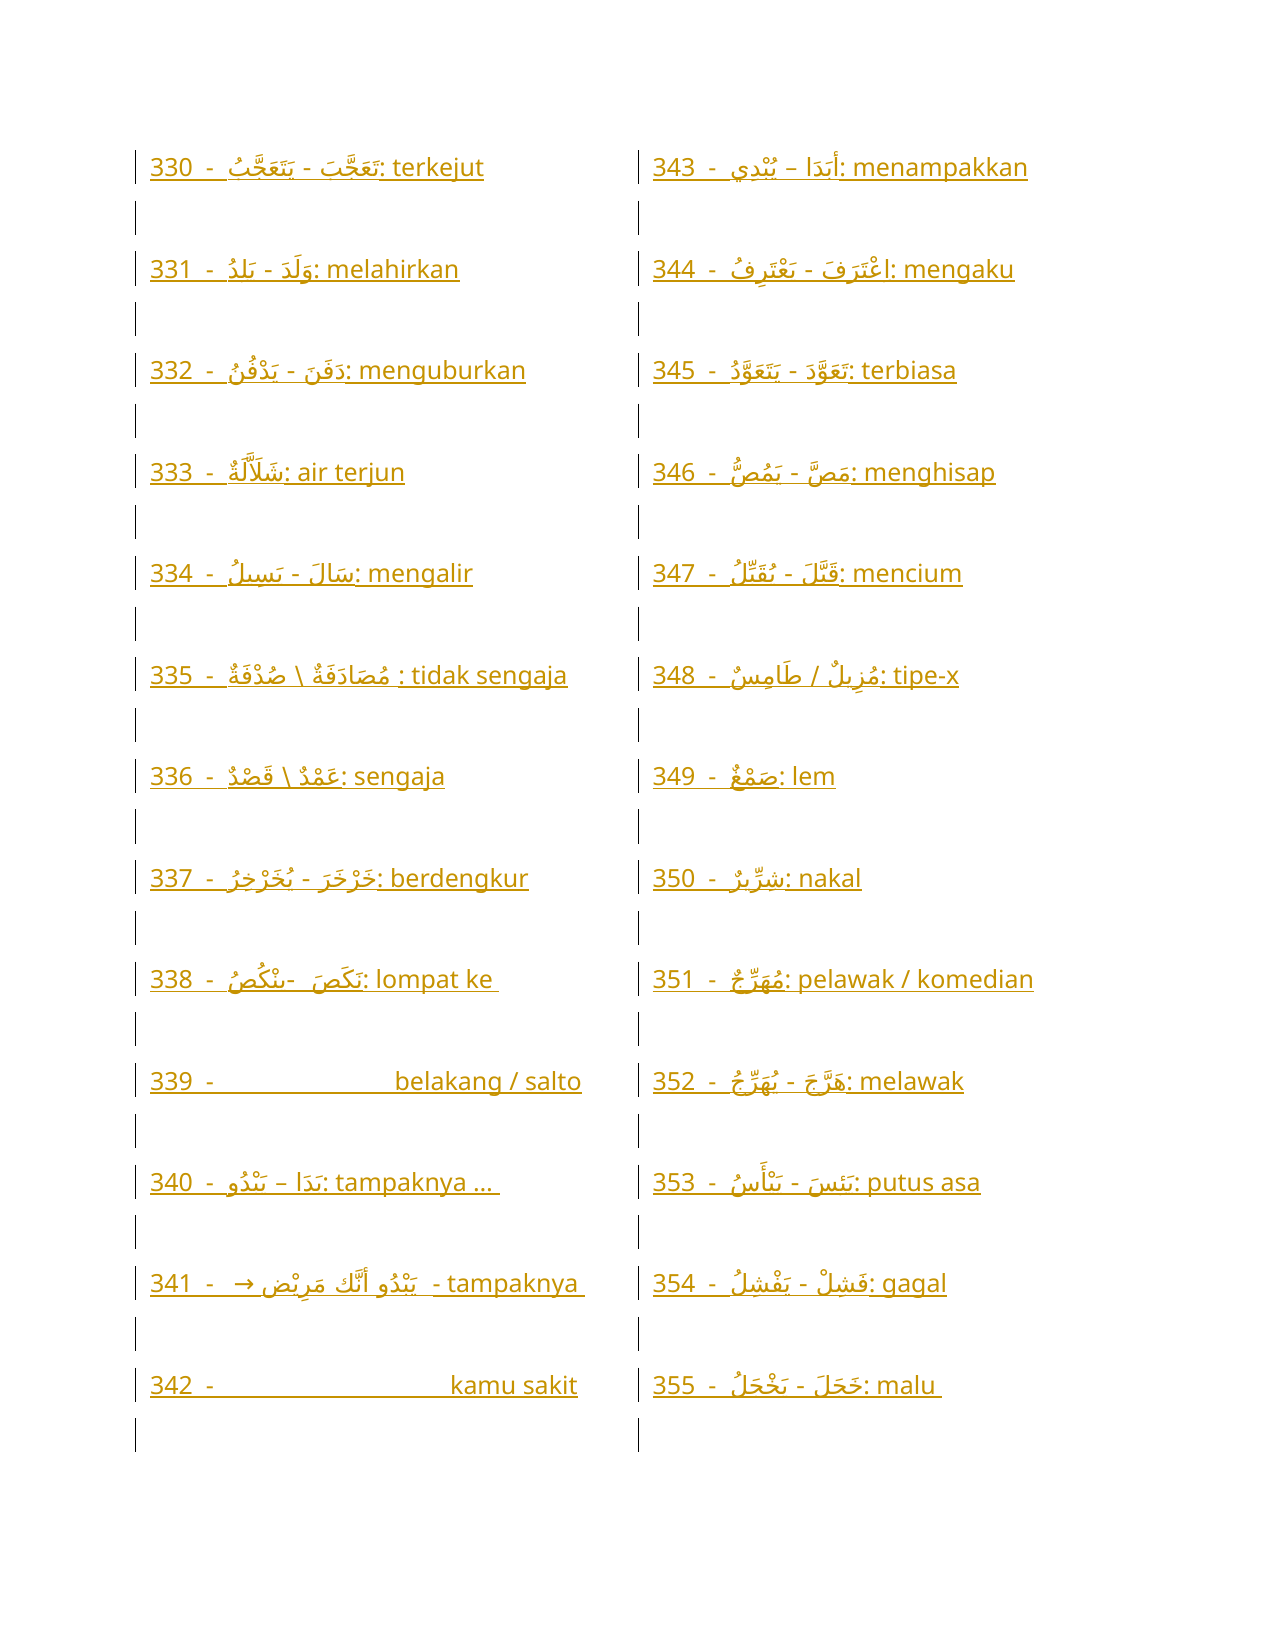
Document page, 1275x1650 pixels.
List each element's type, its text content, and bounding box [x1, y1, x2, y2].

text 350 - شِرِّيرٌ: nakal [652, 860, 1125, 894]
text 352 - هَرَّجَ - يُهَرِّجُ: melawak [652, 1063, 1125, 1097]
text 351 - مُهَرِّجٌ: pelawak / komedian [652, 962, 1125, 996]
text 332 - دَفَنَ - يَدْفُنُ: menguburkan [150, 353, 622, 387]
text 342 - kamu sakit [150, 1367, 622, 1402]
text 354 - فَشِلْ - يَفْشِلُ: gagal [652, 1266, 1125, 1300]
text 344 - اِعْتَرَفَ - يَعْتَرِفُ: mengaku [652, 251, 1125, 286]
text 346 - مَصَّ - يَمُصُّ: menghisap [652, 454, 1125, 488]
text 331 - وَلَدَ - يَلِدُ: melahirkan [150, 251, 622, 286]
text 337 - خَرْخَرَ - يُخَرْخِرُ: berdengkur [150, 860, 622, 894]
text 347 - قَبَّلَ - يُقَبِّلُ: mencium [652, 556, 1125, 590]
text 341 - → يَبْدُو أنَّك مَرِيْض - tampaknya [150, 1266, 622, 1300]
text 335 - مُصَادَفَةٌ \ صُدْفَةٌ : tidak sengaja [150, 657, 622, 691]
text 345 - تَعَوَّدَ - يَتَعَوَّدُ: terbiasa [652, 353, 1125, 387]
text 336 - عَمْدٌ \ قَصْدٌ: sengaja [150, 759, 622, 793]
text 353 - يَئِسَ - يَيْأَسُ: putus asa [652, 1164, 1125, 1199]
text 340 - بَدَا – يَبْدُو: tampaknya … [150, 1164, 622, 1199]
text 343 - أبَدَا – يُبْدِي: menampakkan [652, 150, 1125, 184]
text 355 - خَجَلَ - يَخْجَلُ: malu [652, 1367, 1125, 1402]
text 348 - مُزِيلٌ / طَامِسٌ: tipe-x [652, 657, 1125, 691]
text 334 - سَالَ - يَسِيلُ: mengalir [150, 556, 622, 590]
text 333 - شَلَاَّلَةٌ: air terjun [150, 454, 622, 488]
text 330 - تَعَجَّبَ - يَتَعَجَّبُ: terkejut [150, 150, 622, 184]
text 349 - صَمْغٌ: lem [652, 759, 1125, 793]
text 339 - belakang / salto [150, 1063, 622, 1097]
text 338 - نَكَصَ -ينْكُصُ: lompat ke [150, 962, 622, 996]
